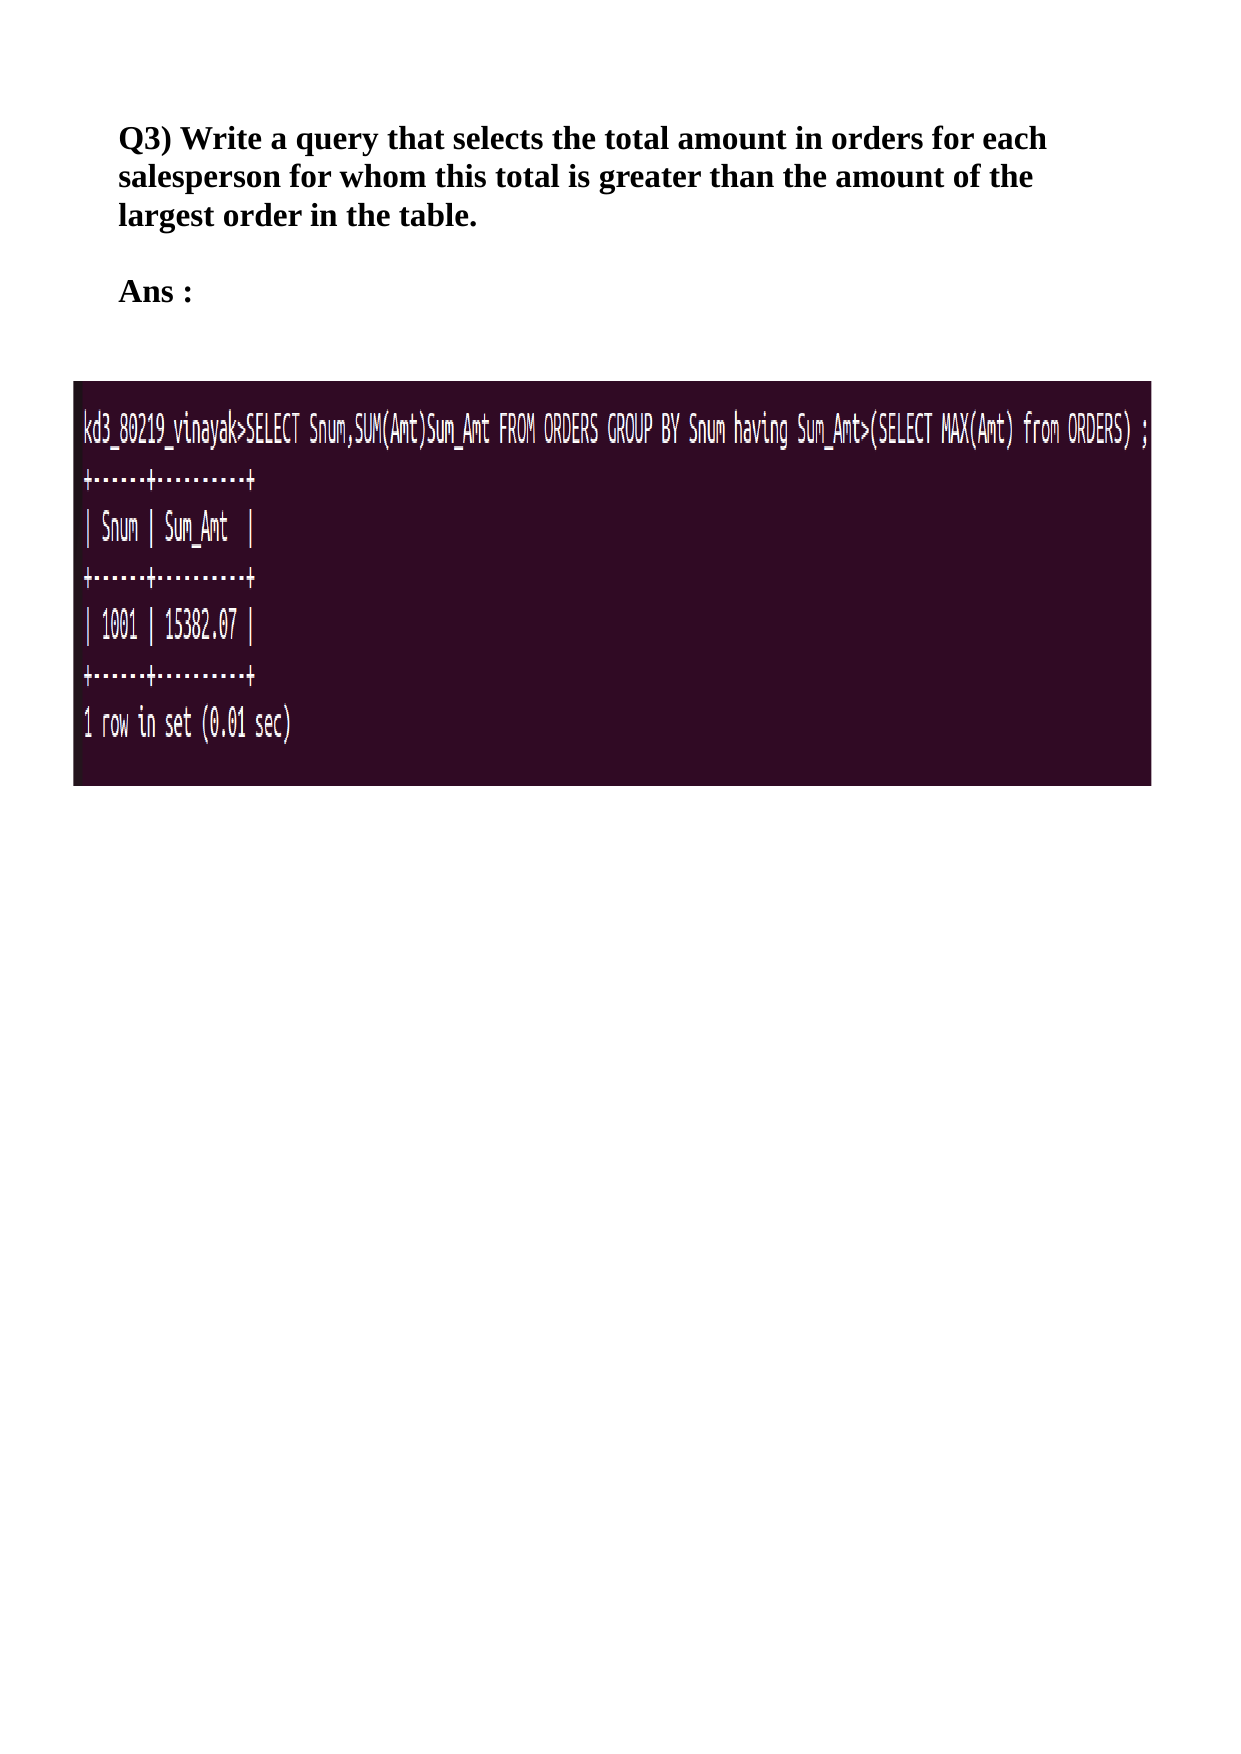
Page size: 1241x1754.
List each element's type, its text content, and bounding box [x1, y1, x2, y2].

text Q3) Write a query that selects the total amount in orders for each salesperson for whom this total is greater than the amount of the largest order in the table. [118, 118, 1122, 233]
text Ans : [118, 271, 1122, 310]
picture [73, 381, 1152, 786]
